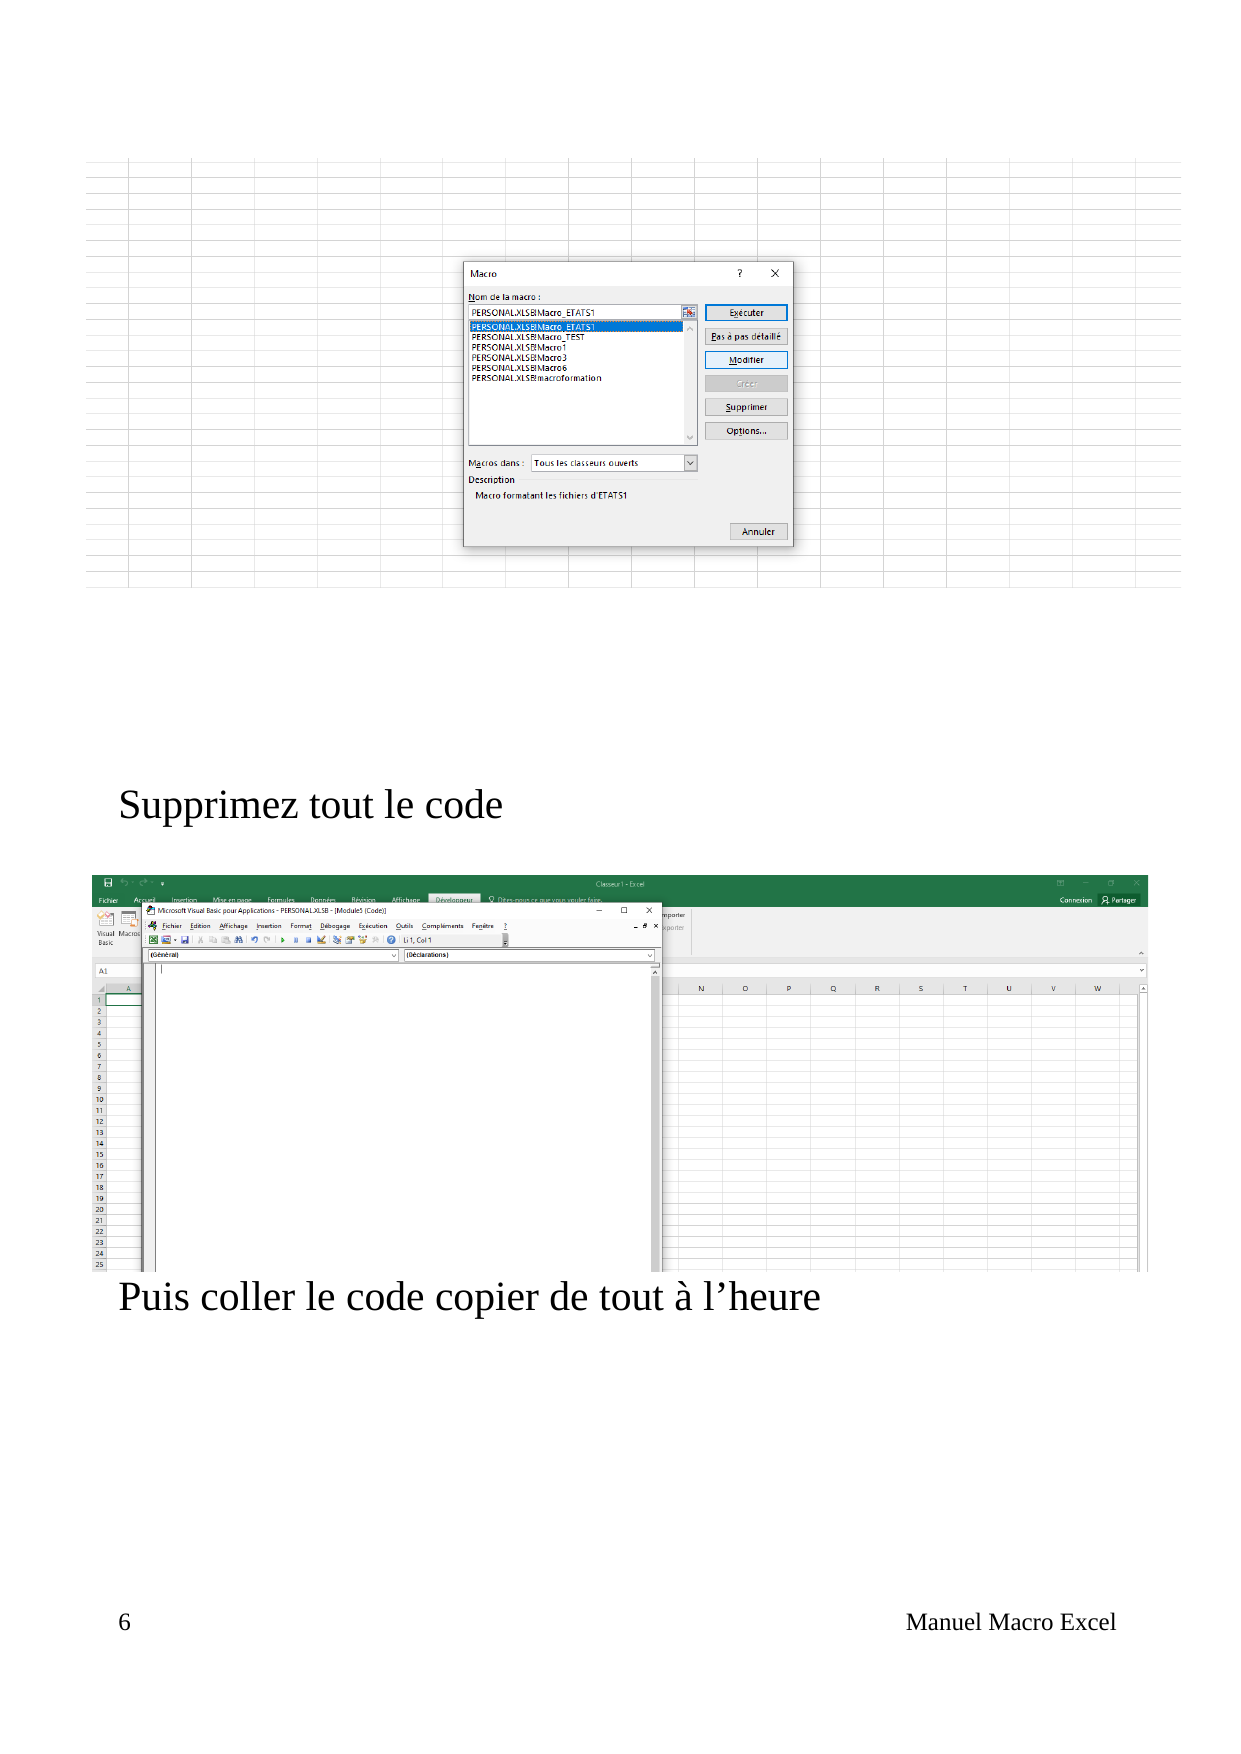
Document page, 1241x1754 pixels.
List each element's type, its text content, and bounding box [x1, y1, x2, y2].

text Supprimez tout le code [118, 779, 1122, 827]
text Puis coller le code copier de tout à l’heure [118, 1272, 1122, 1320]
picture [86, 158, 1182, 588]
picture [92, 875, 1149, 1272]
